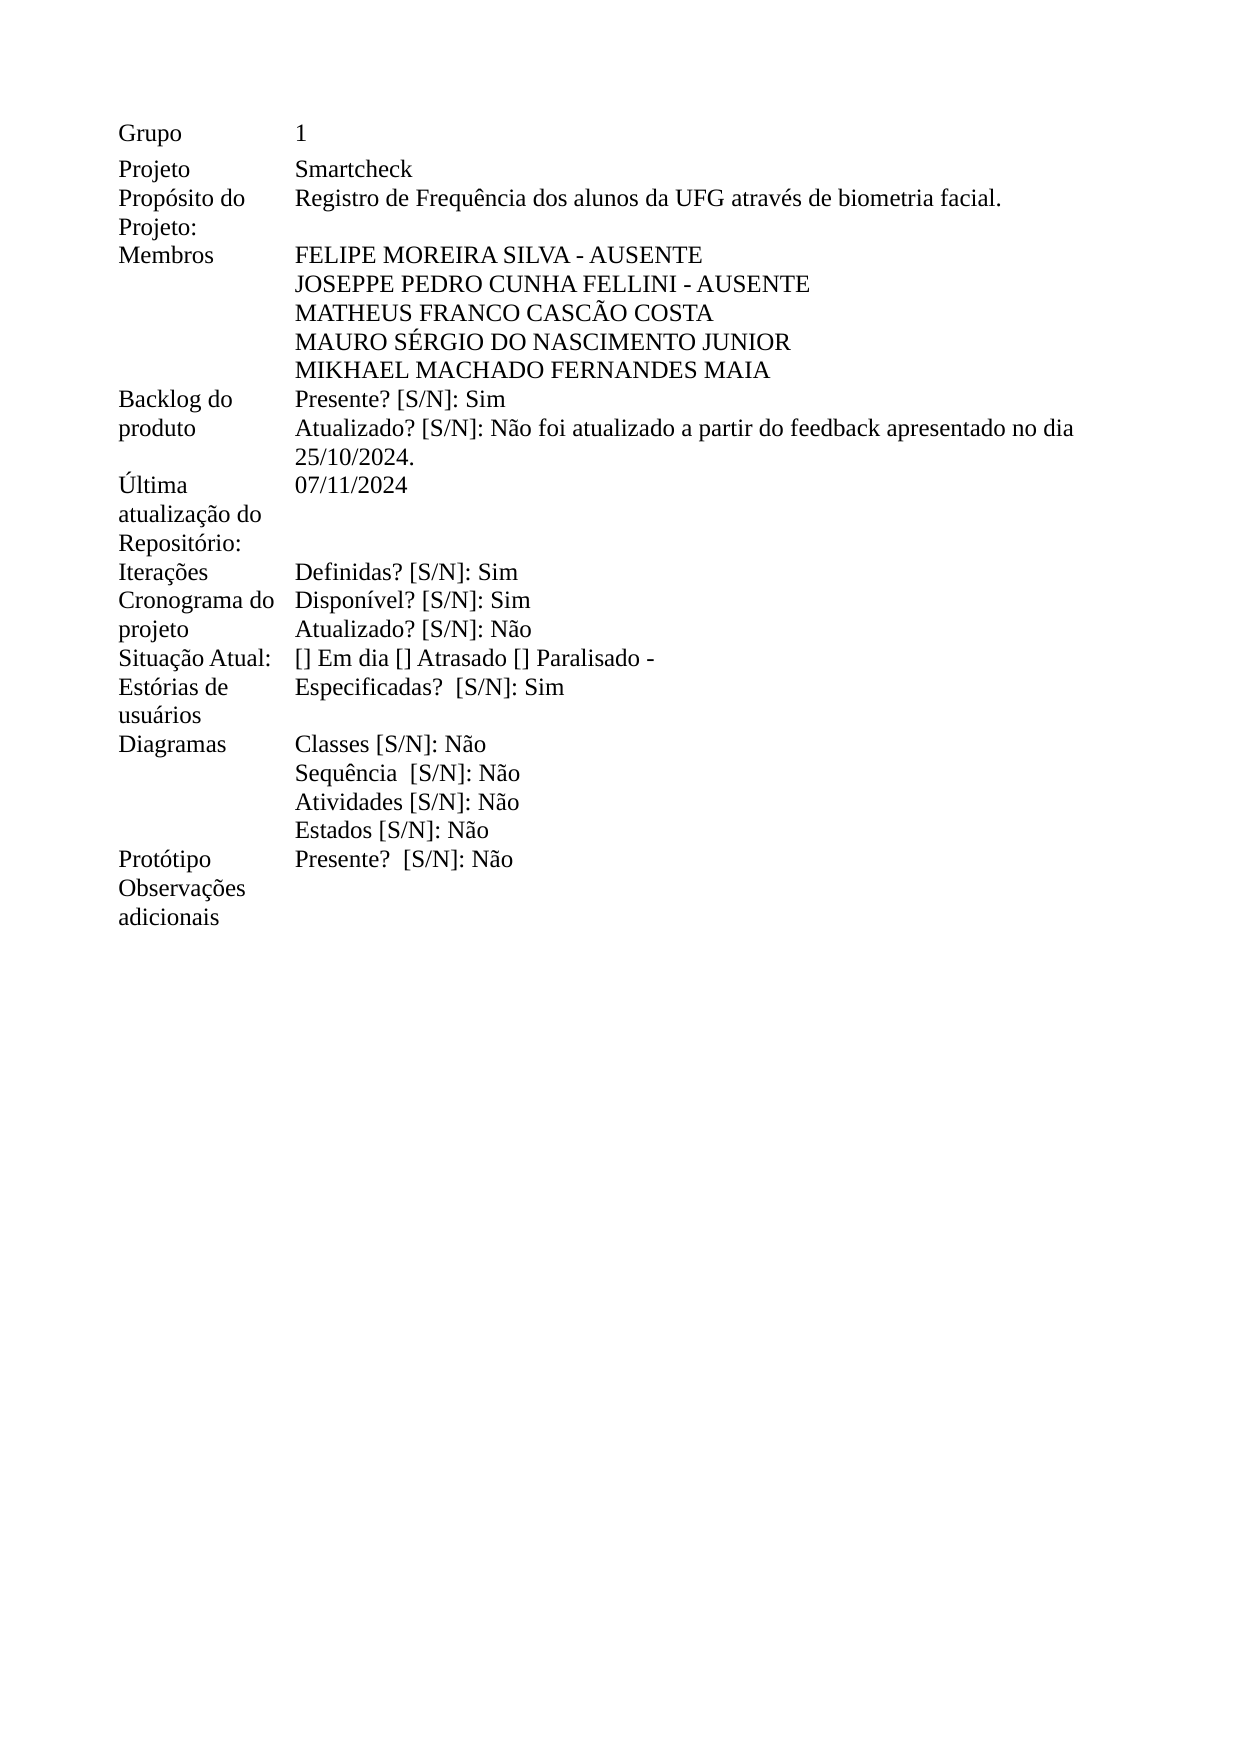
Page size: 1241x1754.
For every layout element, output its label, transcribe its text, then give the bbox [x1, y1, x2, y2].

table_cell Presente? [S/N]: Não [295, 844, 1122, 873]
table_cell Registro de Frequência dos alunos da UFG através de biometria facial. [295, 183, 1122, 240]
table_cell [] Em dia [] Atrasado [] Paralisado - [295, 643, 1122, 672]
table_cell Membros [118, 240, 294, 384]
table_cell Diagramas [118, 729, 294, 844]
table_cell Estórias de usuários [118, 672, 294, 729]
table_cell 07/11/2024 [295, 470, 1122, 557]
table_cell Disponível? [S/N]: Sim Atualizado? [S/N]: Não [295, 585, 1122, 643]
table_cell Backlog do produto [118, 384, 294, 470]
table_cell Especificadas? [S/N]: Sim [295, 672, 1122, 729]
table_cell Situação Atual: [118, 643, 294, 672]
table_header 1 [295, 118, 1122, 154]
table_header Grupo [118, 118, 294, 154]
table_cell Observações adicionais [118, 873, 294, 930]
table_cell Projeto [118, 154, 294, 183]
table_cell [295, 873, 1122, 930]
table_cell Propósito do Projeto: [118, 183, 294, 240]
table_cell Protótipo [118, 844, 294, 873]
table_cell Presente? [S/N]: Sim Atualizado? [S/N]: Não foi atualizado a partir do feedback apresentado no dia 25/10/2024. [295, 384, 1122, 470]
table_cell Cronograma do projeto [118, 585, 294, 643]
table_cell Smartcheck [295, 154, 1122, 183]
table_cell Última atualização do Repositório: [118, 470, 294, 557]
table_cell Classes [S/N]: Não Sequência [S/N]: Não Atividades [S/N]: Não Estados [S/N]: Não [295, 729, 1122, 844]
table_cell Iterações [118, 557, 294, 585]
table_cell FELIPE MOREIRA SILVA - AUSENTE JOSEPPE PEDRO CUNHA FELLINI - AUSENTE MATHEUS FRANCO CASCÃO COSTA MAURO SÉRGIO DO NASCIMENTO JUNIOR MIKHAEL MACHADO FERNANDES MAIA [295, 240, 1122, 384]
table_cell Definidas? [S/N]: Sim [295, 557, 1122, 585]
